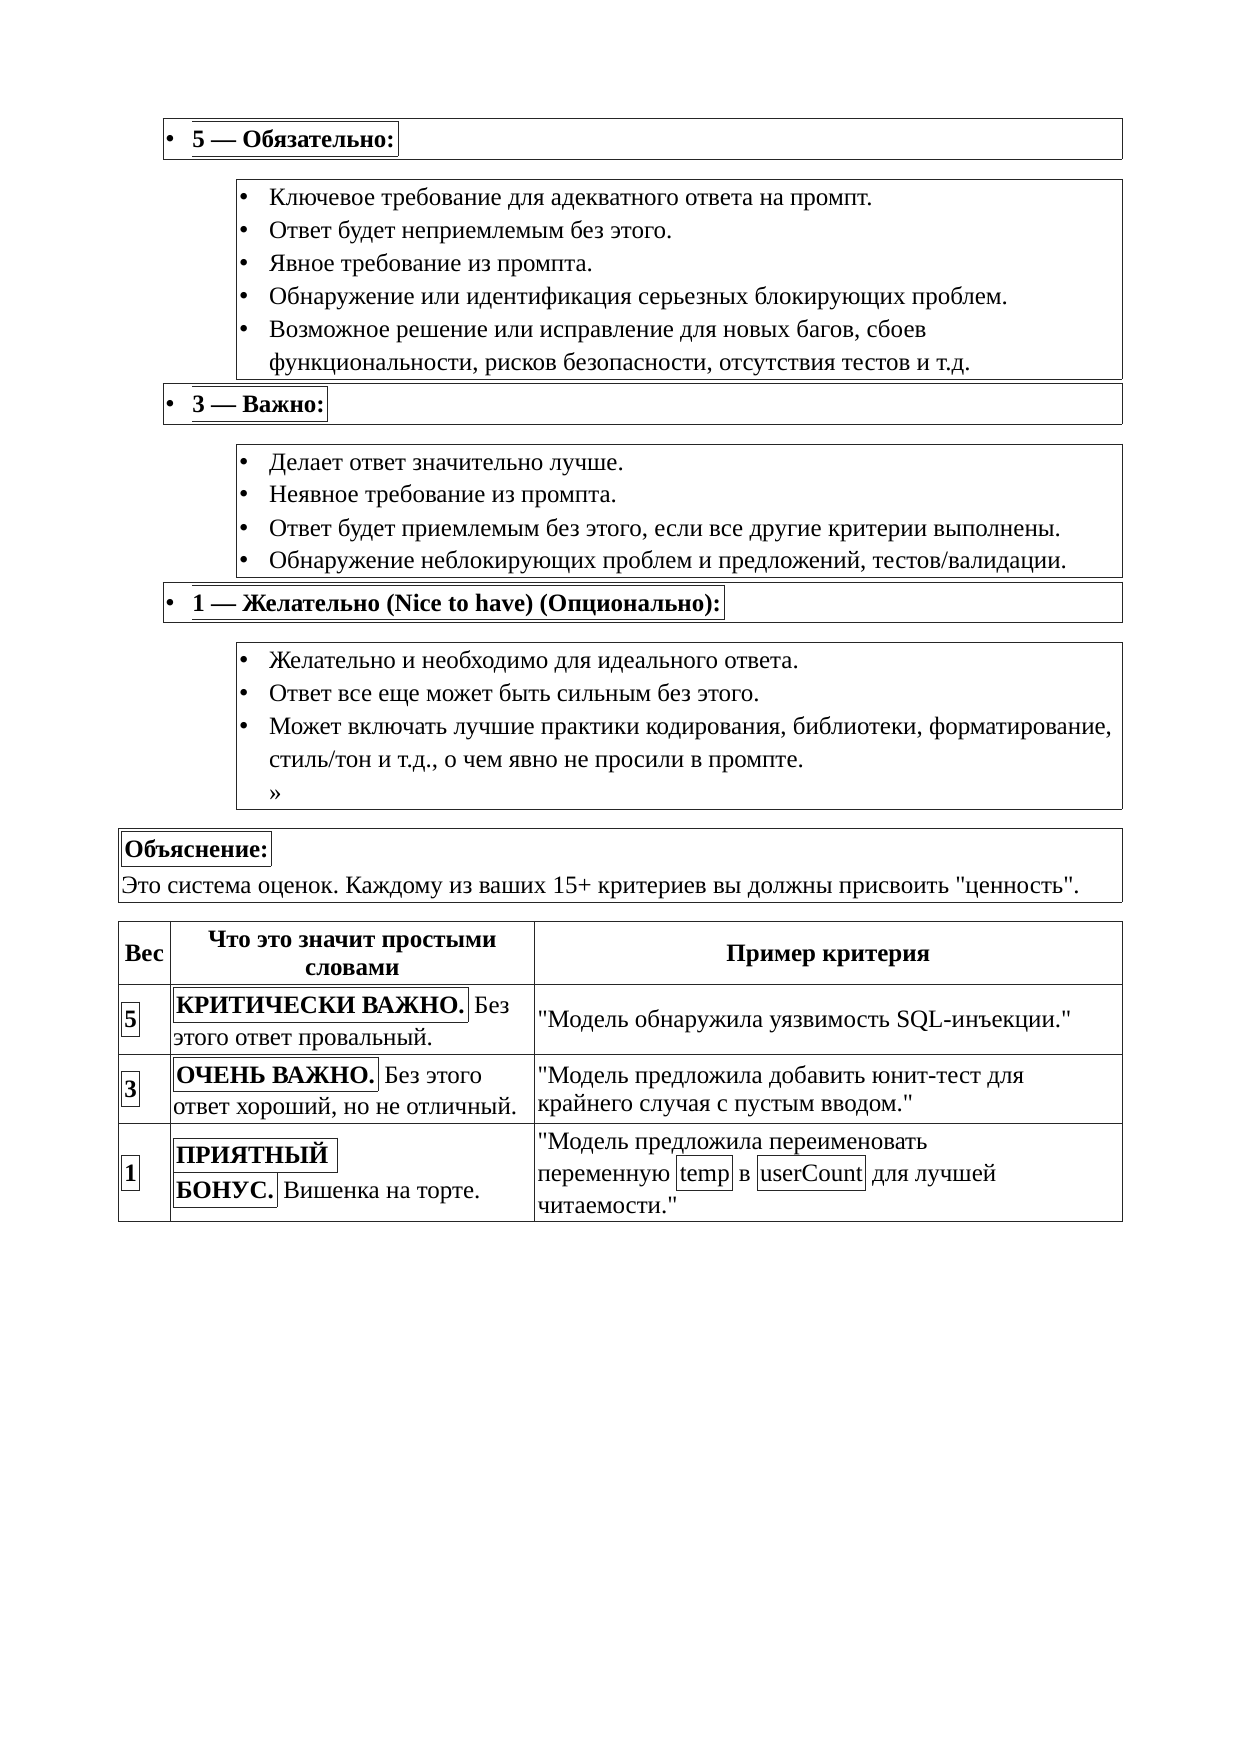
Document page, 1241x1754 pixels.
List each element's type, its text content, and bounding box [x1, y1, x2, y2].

table_header Пример критерия [535, 922, 1122, 984]
list Ответ будет неприемлемым без этого. [237, 212, 1122, 243]
text Объяснение: Это система оценок. Каждому из ваших 15+ критериев вы должны присвоить "ценность". [119, 829, 1122, 902]
table_cell 3 [119, 1055, 170, 1123]
table_cell "Модель предложила переименовать переменную temp в userCount для лучшей читаемости." [535, 1124, 1122, 1221]
table_header Вес [119, 922, 170, 984]
list 3 — Важно: [164, 384, 1122, 424]
list Неявное требование из промпта. [237, 477, 1122, 508]
list Явное требование из промпта. [237, 245, 1122, 277]
list Желательно и необходимо для идеального ответа. [237, 643, 1122, 674]
table_cell "Модель предложила добавить юнит-тест для крайнего случая с пустым вводом." [535, 1055, 1122, 1123]
list Может включать лучшие практики кодирования, библиотеки, форматирование, стиль/тон и т.д., о чем явно не просили в промпте. » [237, 708, 1122, 809]
table_cell "Модель обнаружила уязвимость SQL-инъекции." [535, 985, 1122, 1054]
table_cell ПРИЯТНЫЙ БОНУС. Вишенка на торте. [171, 1124, 534, 1221]
list Ответ будет приемлемым без этого, если все другие критерии выполнены. [237, 509, 1122, 541]
list Ответ все еще может быть сильным без этого. [237, 675, 1122, 707]
list Обнаружение или идентификация серьезных блокирующих проблем. [237, 278, 1122, 309]
list 1 — Желательно (Nice to have) (Опционально): [164, 583, 1122, 622]
list Возможное решение или исправление для новых багов, сбоев функциональности, рисков безопасности, отсутствия тестов и т.д. [237, 311, 1122, 379]
list Делает ответ значительно лучше. [237, 445, 1122, 475]
table_cell КРИТИЧЕСКИ ВАЖНО. Без этого ответ провальный. [171, 985, 534, 1054]
table_cell ОЧЕНЬ ВАЖНО. Без этого ответ хороший, но не отличный. [171, 1055, 534, 1123]
table_cell 1 [119, 1124, 170, 1221]
list Обнаружение неблокирующих проблем и предложений, тестов/валидации. [237, 543, 1122, 577]
table_header Что это значит простыми словами [171, 922, 534, 984]
table_cell 5 [119, 985, 170, 1054]
list 5 — Обязательно: [164, 119, 1122, 159]
list Ключевое требование для адекватного ответа на промпт. [237, 180, 1122, 211]
